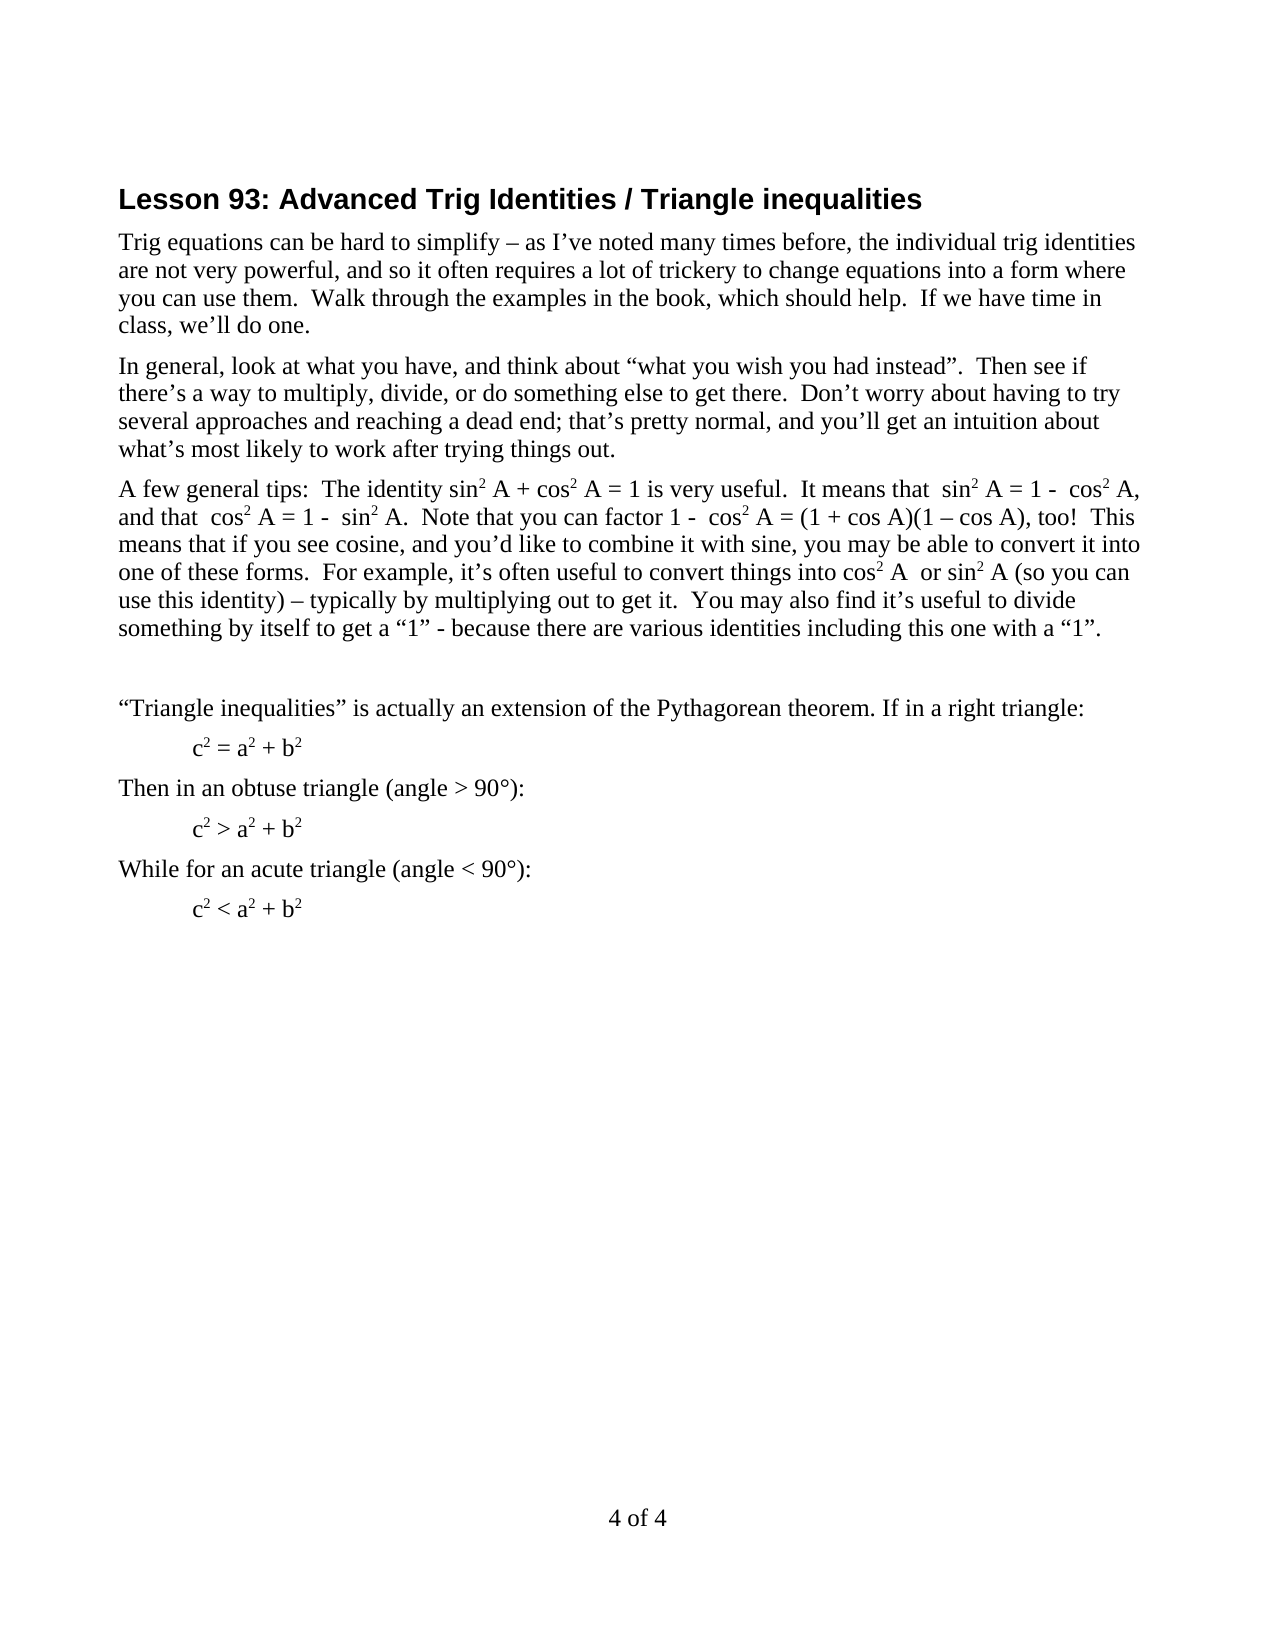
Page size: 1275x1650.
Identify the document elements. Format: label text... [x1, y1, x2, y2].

text “Triangle inequalities” is actually an extension of the Pythagorean theorem. If in a right triangle: [118, 694, 1157, 722]
text A few general tips: The identity sin2 A + cos2 A = 1 is very useful. It means that sin2 A = 1 - cos2 A, and that cos2 A = 1 - sin2 A. Note that you can factor 1 - cos2 A = (1 + cos A)(1 – cos A), too! This means that if you see cosine, and you’d like to combine it with sine, you may be able to convert it into one of these forms. For example, it’s often useful to convert things into cos2 A or sin2 A (so you can use this identity) – typically by multiplying out to get it. You may also find it’s useful to divide something by itself to get a “1” - because there are various identities including this one with a “1”. [118, 475, 1157, 641]
subtitle Lesson 93: Advanced Trig Identities / Triangle inequalities [118, 183, 1157, 216]
text Trig equations can be hard to simplify – as I’ve noted many times before, the individual trig identities are not very powerful, and so it often requires a lot of trickery to change equations into a form where you can use them. Walk through the examples in the book, which should help. If we have time in class, we’ll do one. [118, 228, 1157, 339]
text Then in an obtuse triangle (angle > 90°): [118, 774, 1157, 802]
text c2 > a2 + b2 [118, 815, 1157, 842]
text In general, look at what you have, and think about “what you wish you had instead”. Then see if there’s a way to multiply, divide, or do something else to get there. Don’t worry about having to try several approaches and reaching a dead end; that’s pretty normal, and you’ll get an intuition about what’s most likely to work after trying things out. [118, 352, 1157, 463]
text c2 < a2 + b2 [118, 895, 1157, 923]
text c2 = a2 + b2 [118, 734, 1157, 762]
text While for an acute triangle (angle < 90°): [118, 855, 1157, 883]
